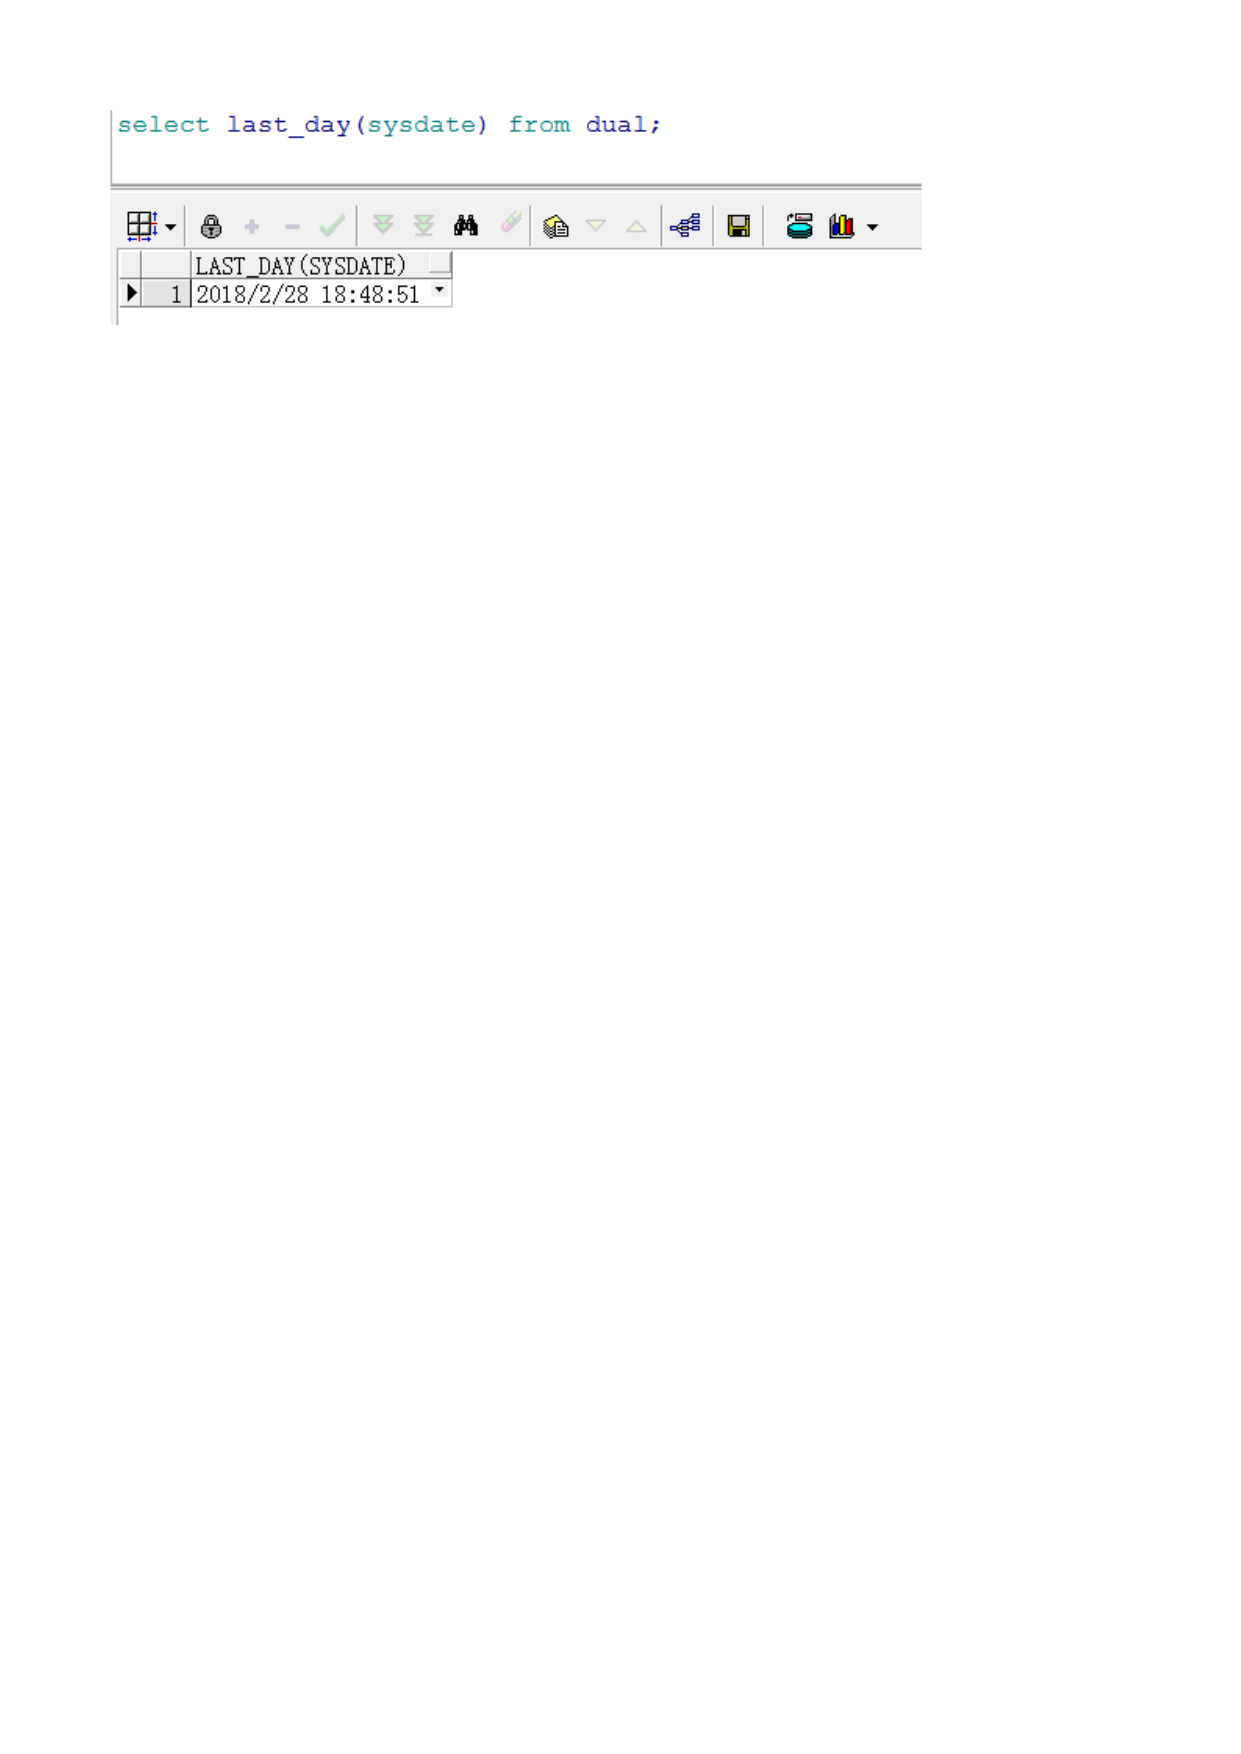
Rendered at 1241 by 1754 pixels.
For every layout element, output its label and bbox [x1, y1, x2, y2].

picture [106, 110, 922, 325]
